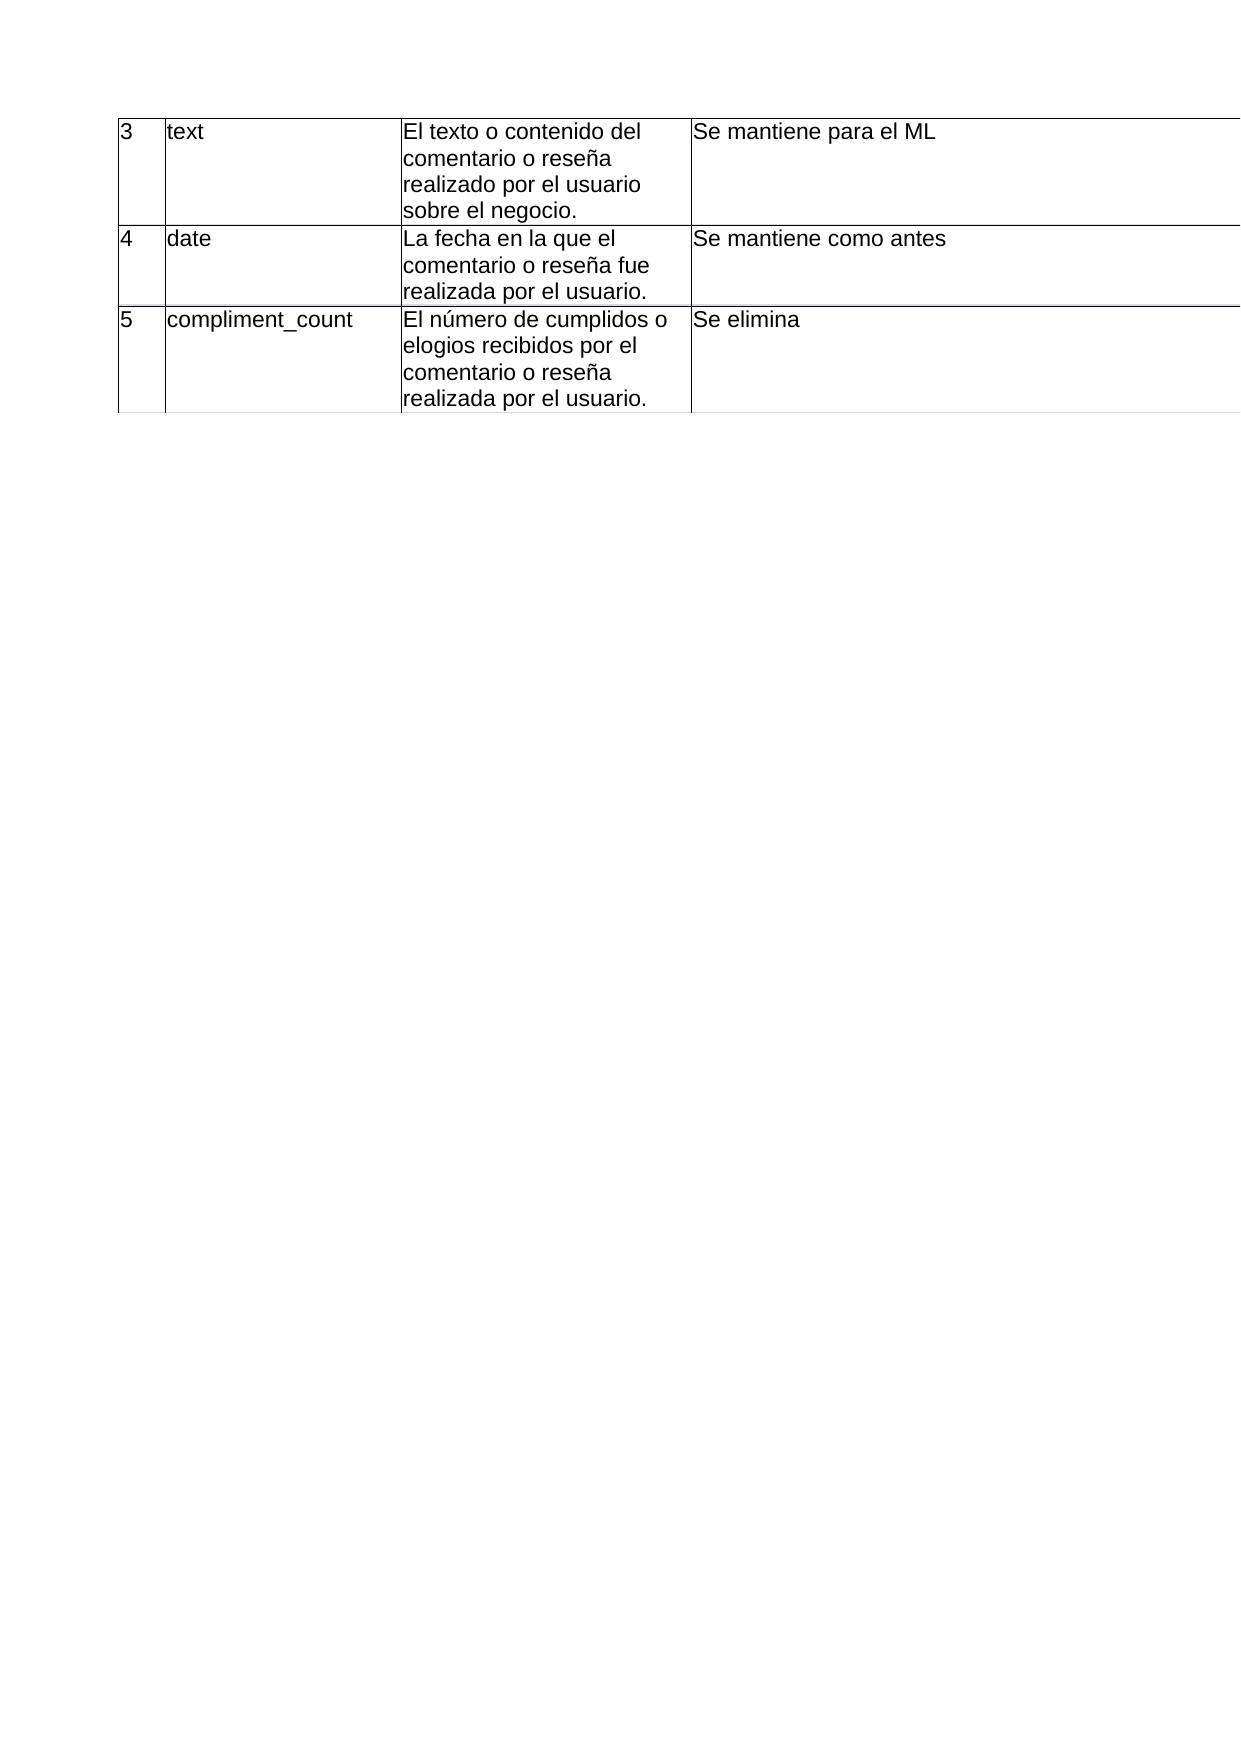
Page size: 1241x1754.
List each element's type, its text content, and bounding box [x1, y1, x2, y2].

table_cell Se mantiene para el ML [692, 119, 1240, 224]
table_cell compliment_count [166, 307, 401, 412]
table_cell Se mantiene como antes [692, 226, 1240, 304]
table_cell text [166, 119, 401, 224]
table_cell El número de cumplidos o elogios recibidos por el comentario o reseña realizada por el usuario. [402, 307, 691, 412]
table_cell 4 [119, 226, 165, 304]
table_cell La fecha en la que el comentario o reseña fue realizada por el usuario. [402, 226, 691, 304]
table_cell 5 [119, 307, 165, 412]
table_cell El texto o contenido del comentario o reseña realizado por el usuario sobre el negocio. [402, 119, 691, 224]
table_cell Se elimina [692, 307, 1240, 412]
table_cell date [166, 226, 401, 304]
table_cell 3 [119, 119, 165, 224]
